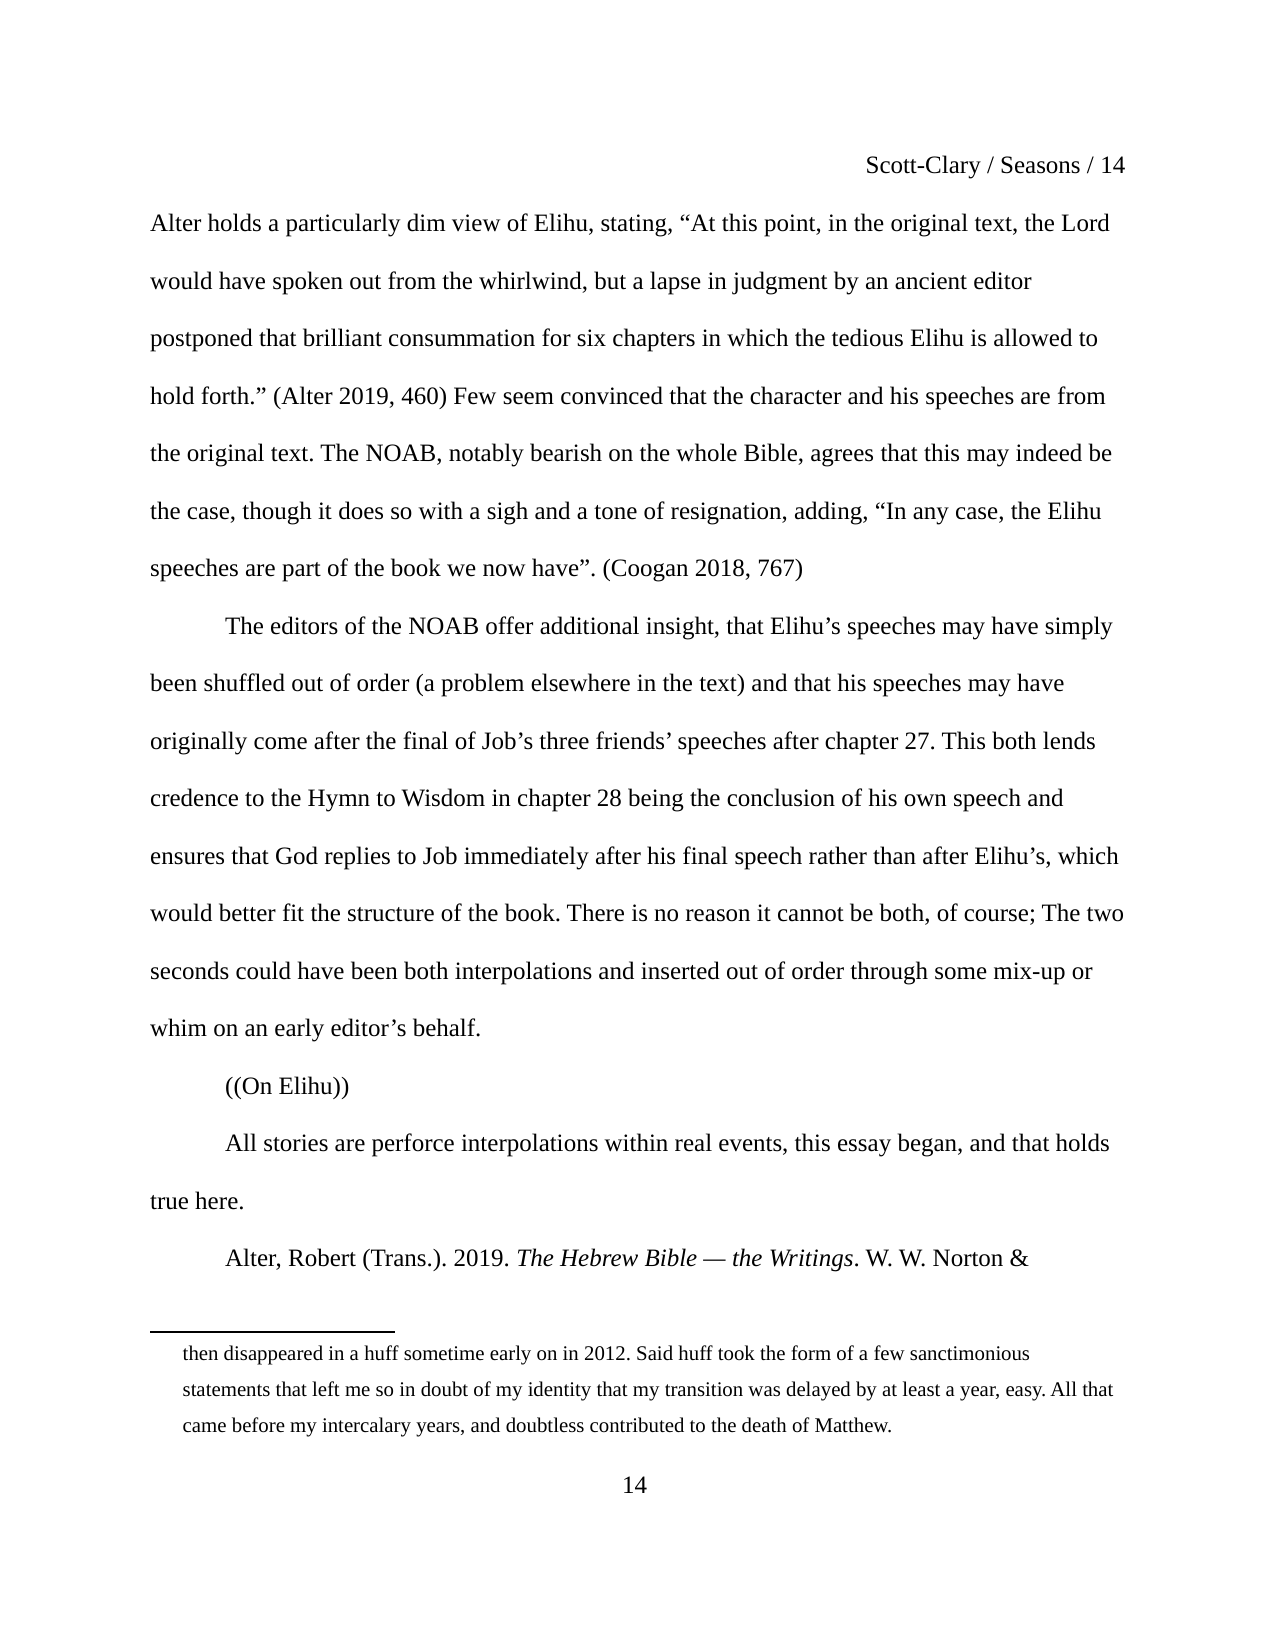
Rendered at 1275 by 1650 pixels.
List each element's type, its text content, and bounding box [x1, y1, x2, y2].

text The editors of the NOAB offer additional insight, that Elihu’s speeches may have simply been shuffled out of order (a problem elsewhere in the text) and that his speeches may have originally come after the final of Job’s three friends’ speeches after chapter 27. This both lends credence to the Hymn to Wisdom in chapter 28 being the conclusion of his own speech and ensures that God replies to Job immediately after his final speech rather than after Elihu’s, which would better fit the structure of the book. There is no reason it cannot be both, of course; The two seconds could have been both interpolations and inserted out of order through some mix-up or whim on an early editor’s behalf. [150, 611, 1125, 1042]
text All stories are perforce interpolations within real events, this essay began, and that holds true here. [150, 1128, 1125, 1214]
text Alter holds a particularly dim view of Elihu, stating, “At this point, in the original text, the Lord would have spoken out from the whirlwind, but a lapse in judgment by an ancient editor postponed that brilliant consummation for six chapters in which the tedious Elihu is allowed to hold forth.” (Alter 2019, 460) Few seem convinced that the character and his speeches are from the original text. The NOAB, notably bearish on the whole Bible, agrees that this may indeed be the case, though it does so with a sigh and a tone of resignation, adding, “In any case, the Elihu speeches are part of the book we now have”. (Coogan 2018, 767) [150, 208, 1125, 582]
text Alter, Robert (Trans.). 2019. The Hebrew Bible — the Writings. W. W. Norton & [150, 1243, 1125, 1272]
text ((On Elihu)) [150, 1071, 1125, 1099]
text then disappeared in a huff sometime early on in 2012. Said huff took the form of a few sanctimonious statements that left me so in doubt of my identity that my transition was delayed by at least a year, easy. All that came before my intercalary years, and doubtless contributed to the death of Matthew. [150, 1338, 1125, 1440]
